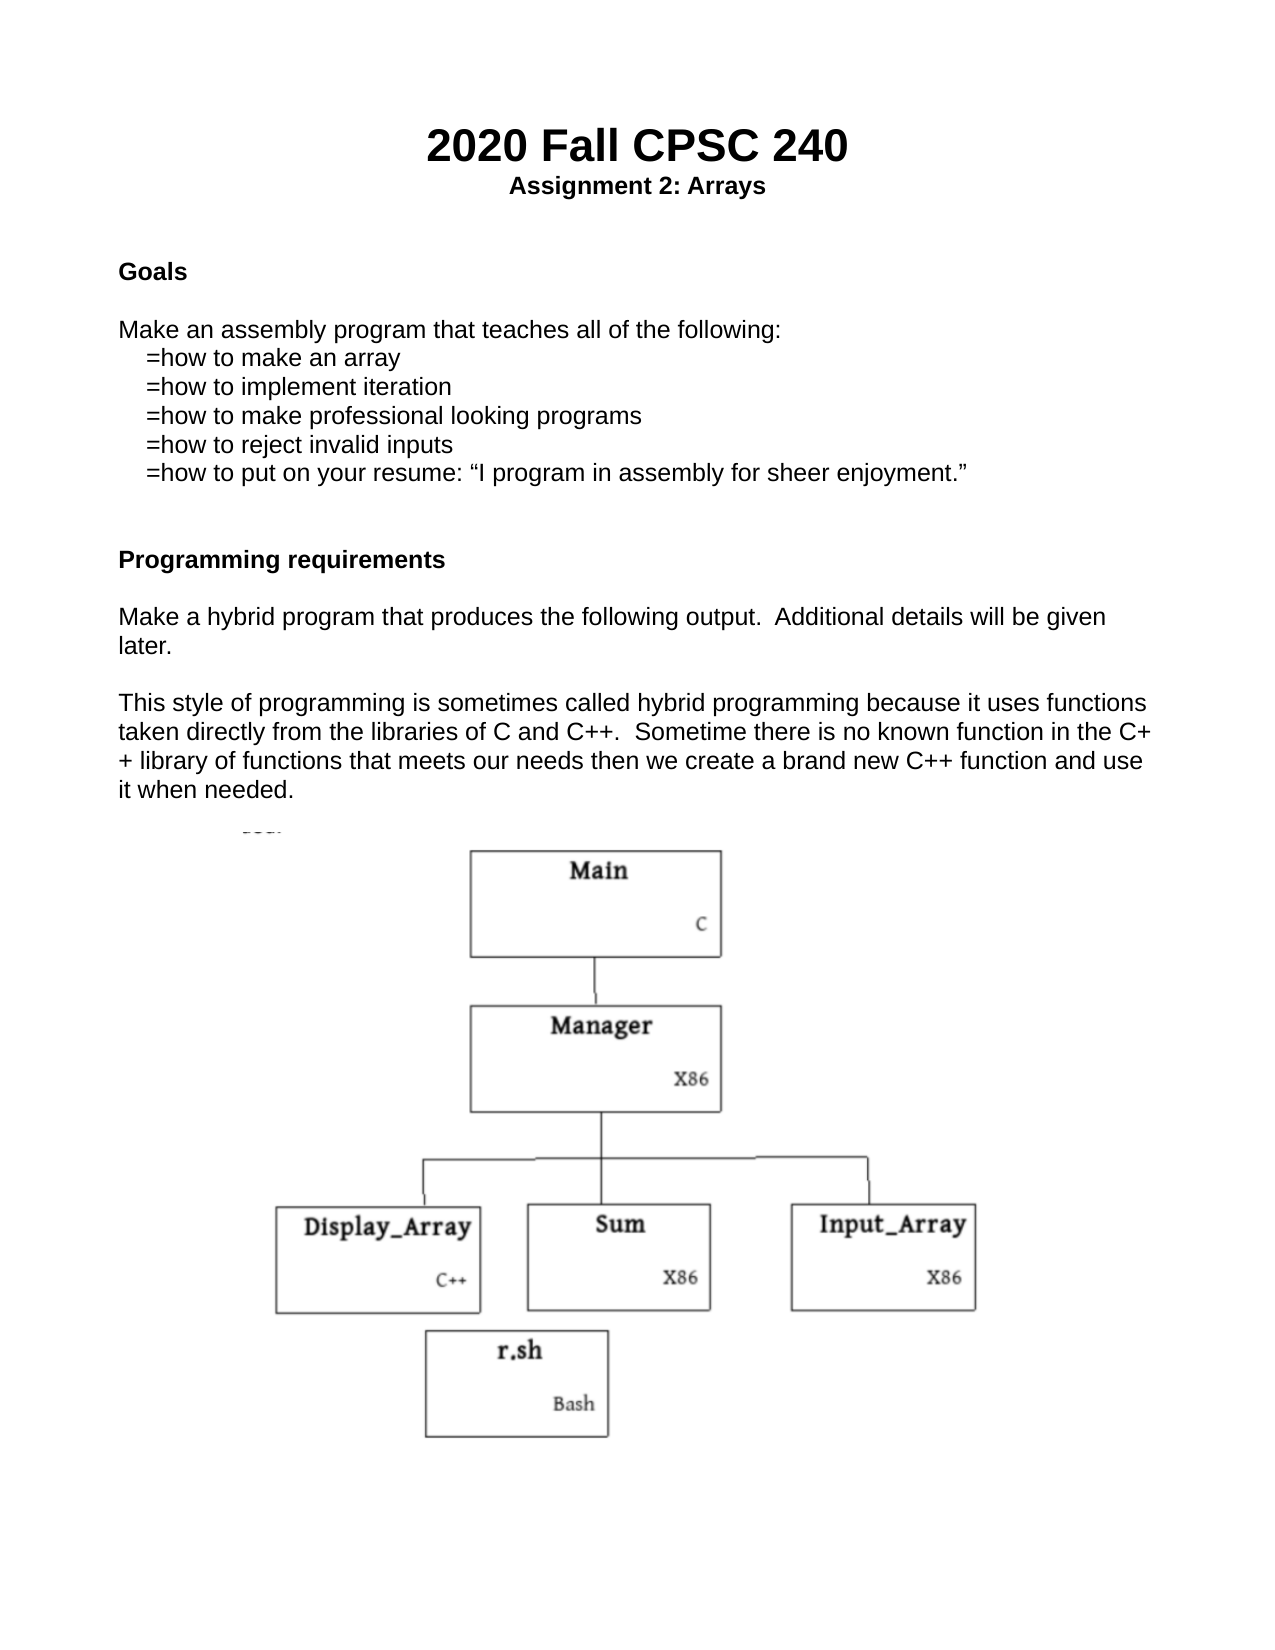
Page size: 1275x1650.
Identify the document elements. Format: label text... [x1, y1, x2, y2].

text =how to implement iteration [118, 372, 1157, 401]
text Programming requirements [118, 544, 1157, 573]
text Assignment 2: Arrays [118, 171, 1157, 199]
text =how to make professional looking programs [118, 401, 1157, 429]
text Make a hybrid program that produces the following output. Additional details will be given later. [118, 602, 1157, 659]
text 2020 Fall CPSC 240 [118, 118, 1157, 171]
text =how to put on your resume: “I program in assembly for sheer enjoyment.” [118, 458, 1157, 487]
text =how to make an array [118, 343, 1157, 372]
text Make an assembly program that teaches all of the following: [118, 314, 1157, 343]
text =how to reject invalid inputs [118, 429, 1157, 458]
text This style of programming is sometimes called hybrid programming because it uses functions taken directly from the libraries of C and C++. Sometime there is no known function in the C++ library of functions that meets our needs then we create a brand new C++ function and use it when needed. [118, 688, 1157, 803]
text Goals [118, 257, 1157, 286]
